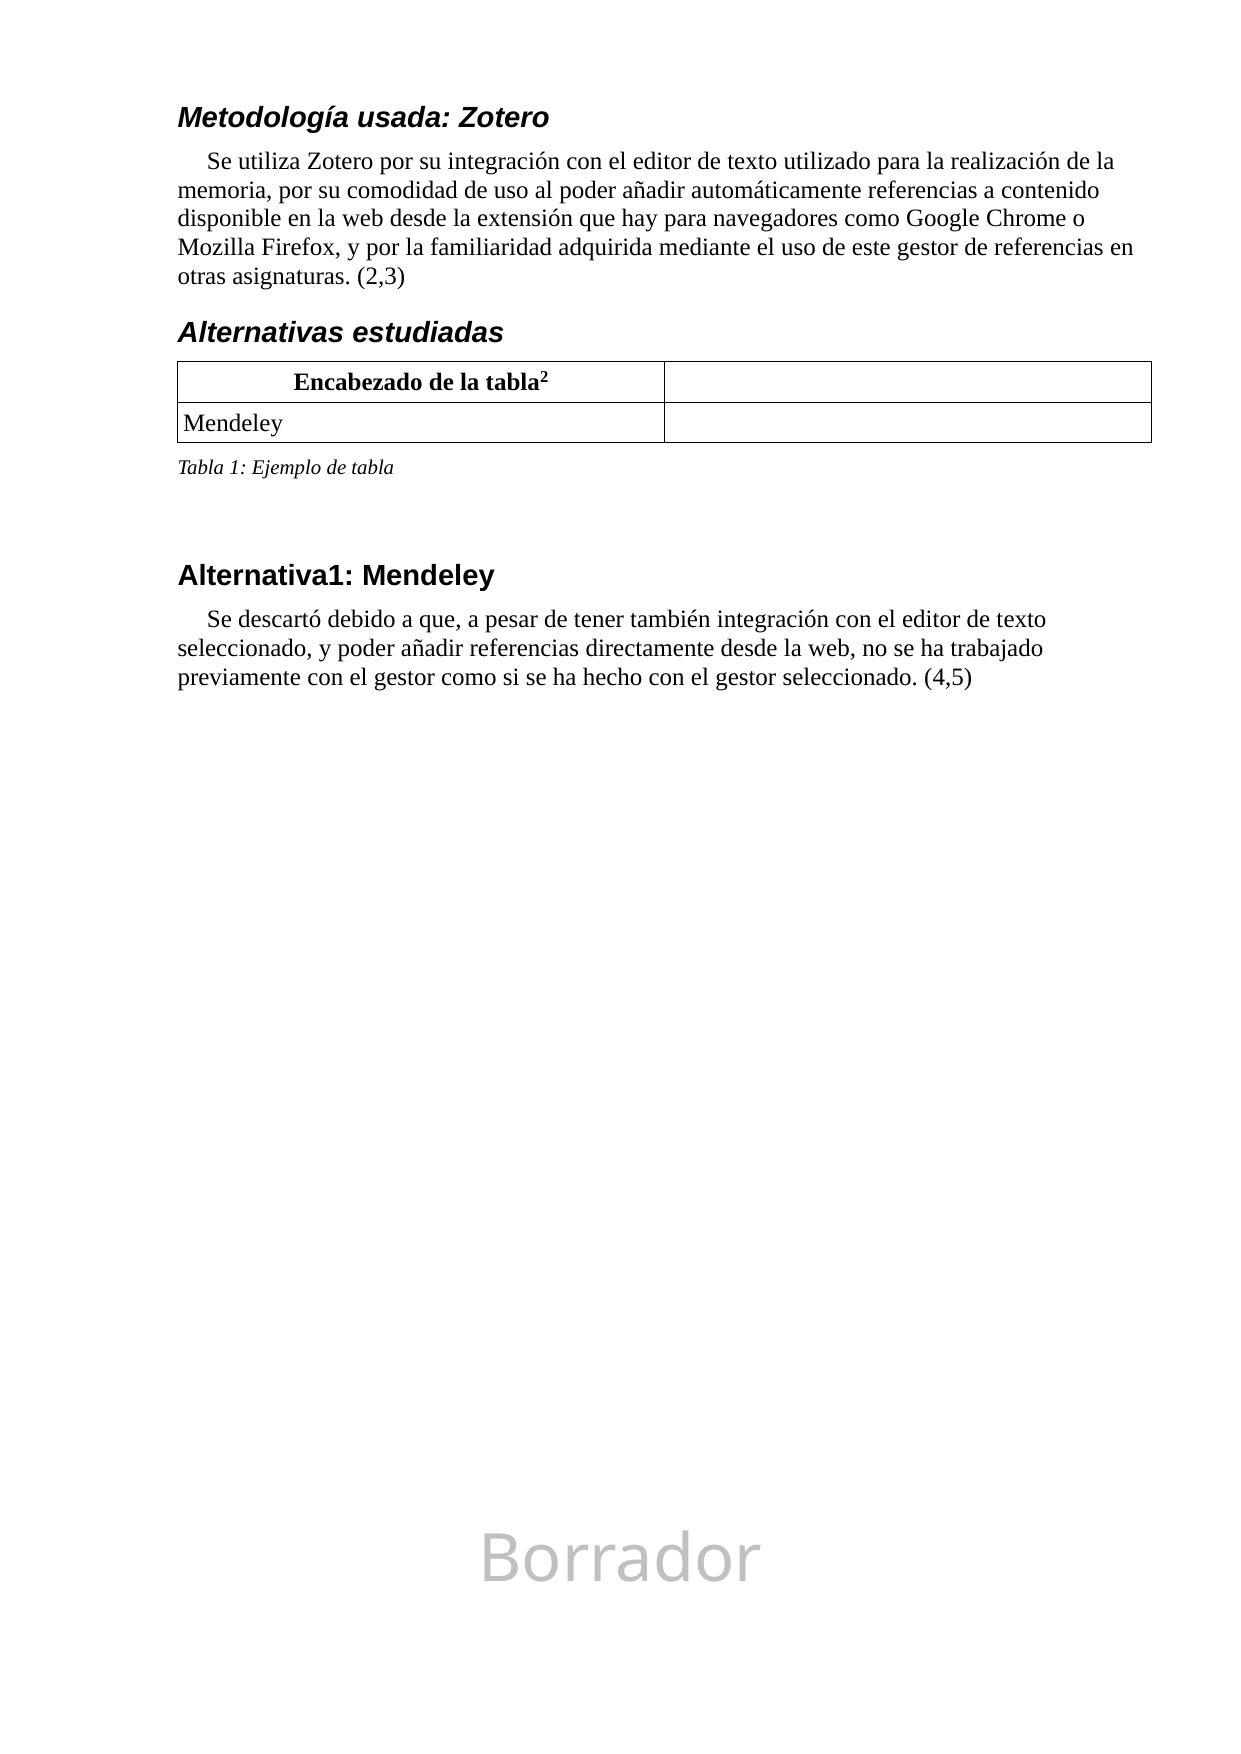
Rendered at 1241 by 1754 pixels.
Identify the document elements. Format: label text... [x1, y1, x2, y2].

table_cell [665, 403, 1151, 442]
subtitle Alternativas estudiadas [177, 315, 1152, 348]
subtitle Metodología usada: Zotero [177, 100, 1152, 133]
table_header [665, 362, 1151, 402]
table_header Encabezado de la tabla [178, 362, 664, 402]
table_cell Mendeley [178, 403, 664, 442]
text Se utiliza Zotero por su integración con el editor de texto utilizado para la realización de la memoria, por su comodidad de uso al poder añadir automáticamente referencias a contenido disponible en la web desde la extensión que hay para navegadores como Google Chrome o Mozilla Firefox, y por la familiaridad adquirida mediante el uso de este gestor de referencias en otras asignaturas. (2,3) [177, 146, 1152, 290]
text Tabla 1: Ejemplo de tabla [177, 455, 1152, 479]
subtitle Alternativa1: Mendeley [177, 558, 1152, 592]
text Se descartó debido a que, a pesar de tener también integración con el editor de texto seleccionado, y poder añadir referencias directamente desde la web, no se ha trabajado previamente con el gestor como si se ha hecho con el gestor seleccionado. (4,5) [177, 604, 1152, 690]
